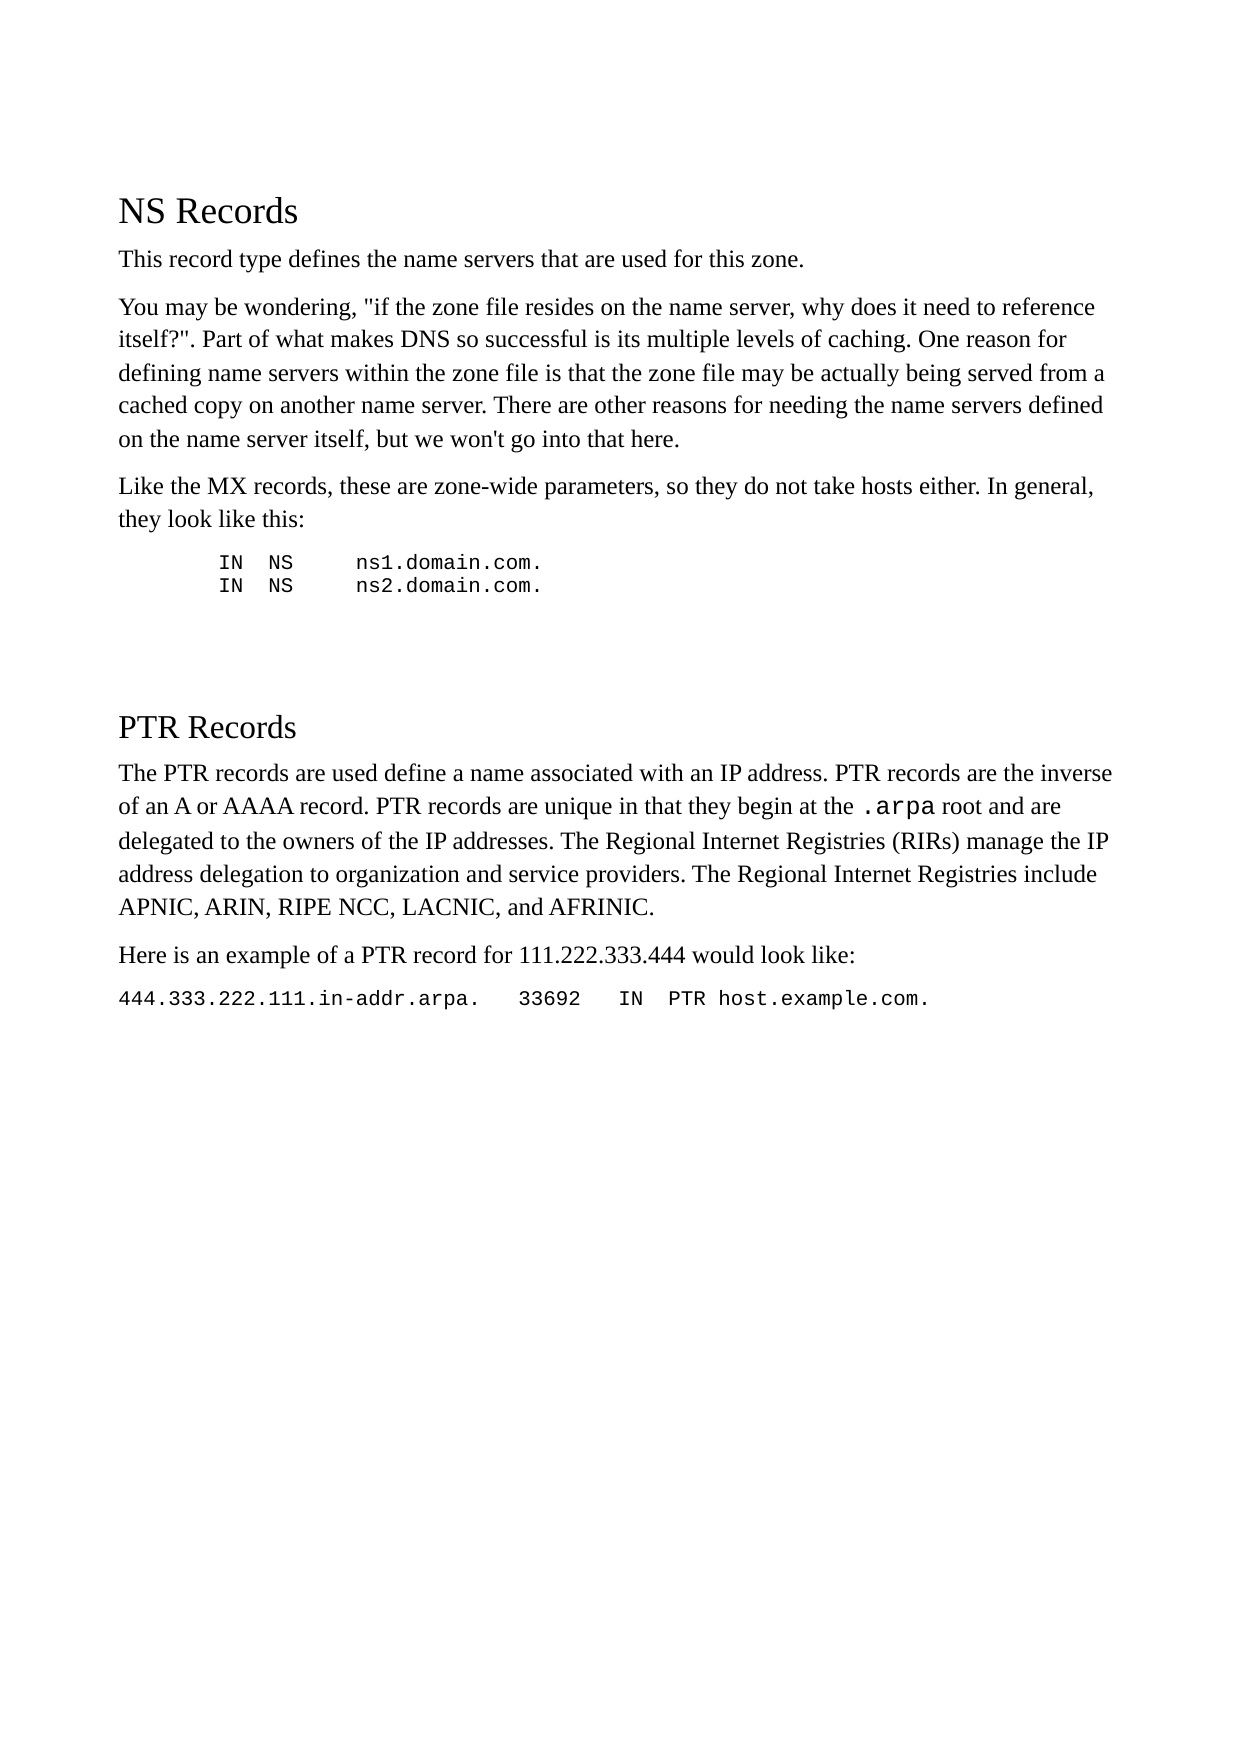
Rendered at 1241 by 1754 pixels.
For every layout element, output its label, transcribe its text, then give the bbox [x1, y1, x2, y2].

text The PTR records are used define a name associated with an IP address. PTR records are the inverse of an A or AAAA record. PTR records are unique in that they begin at the .arpa root and are delegated to the owners of the IP addresses. The Regional Internet Registries (RIRs) manage the IP address delegation to organization and service providers. The Regional Internet Registries include APNIC, ARIN, RIPE NCC, LACNIC, and AFRINIC. [118, 758, 1122, 921]
subtitle NS Records [118, 188, 1122, 231]
text 444.333.222.111.in-addr.arpa. 33692 IN PTR host.example.com. [118, 988, 1122, 1011]
text You may be wondering, "if the zone file resides on the name server, why does it need to reference itself?". Part of what makes DNS so successful is its multiple levels of caching. One reason for defining name servers within the zone file is that the zone file may be actually being served from a cached copy on another name server. There are other reasons for needing the name servers defined on the name server itself, but we won't go into that here. [118, 292, 1122, 452]
text Here is an example of a PTR record for 111.222.333.444 would look like: [118, 940, 1122, 969]
text IN NS ns1.domain.com. [118, 552, 1122, 576]
text This record type defines the name servers that are used for this zone. [118, 244, 1122, 273]
subtitle PTR Records [118, 707, 1122, 746]
text Like the MX records, these are zone-wide parameters, so they do not take hosts either. In general, they look like this: [118, 471, 1122, 533]
text IN NS ns2.domain.com. [118, 576, 1122, 599]
